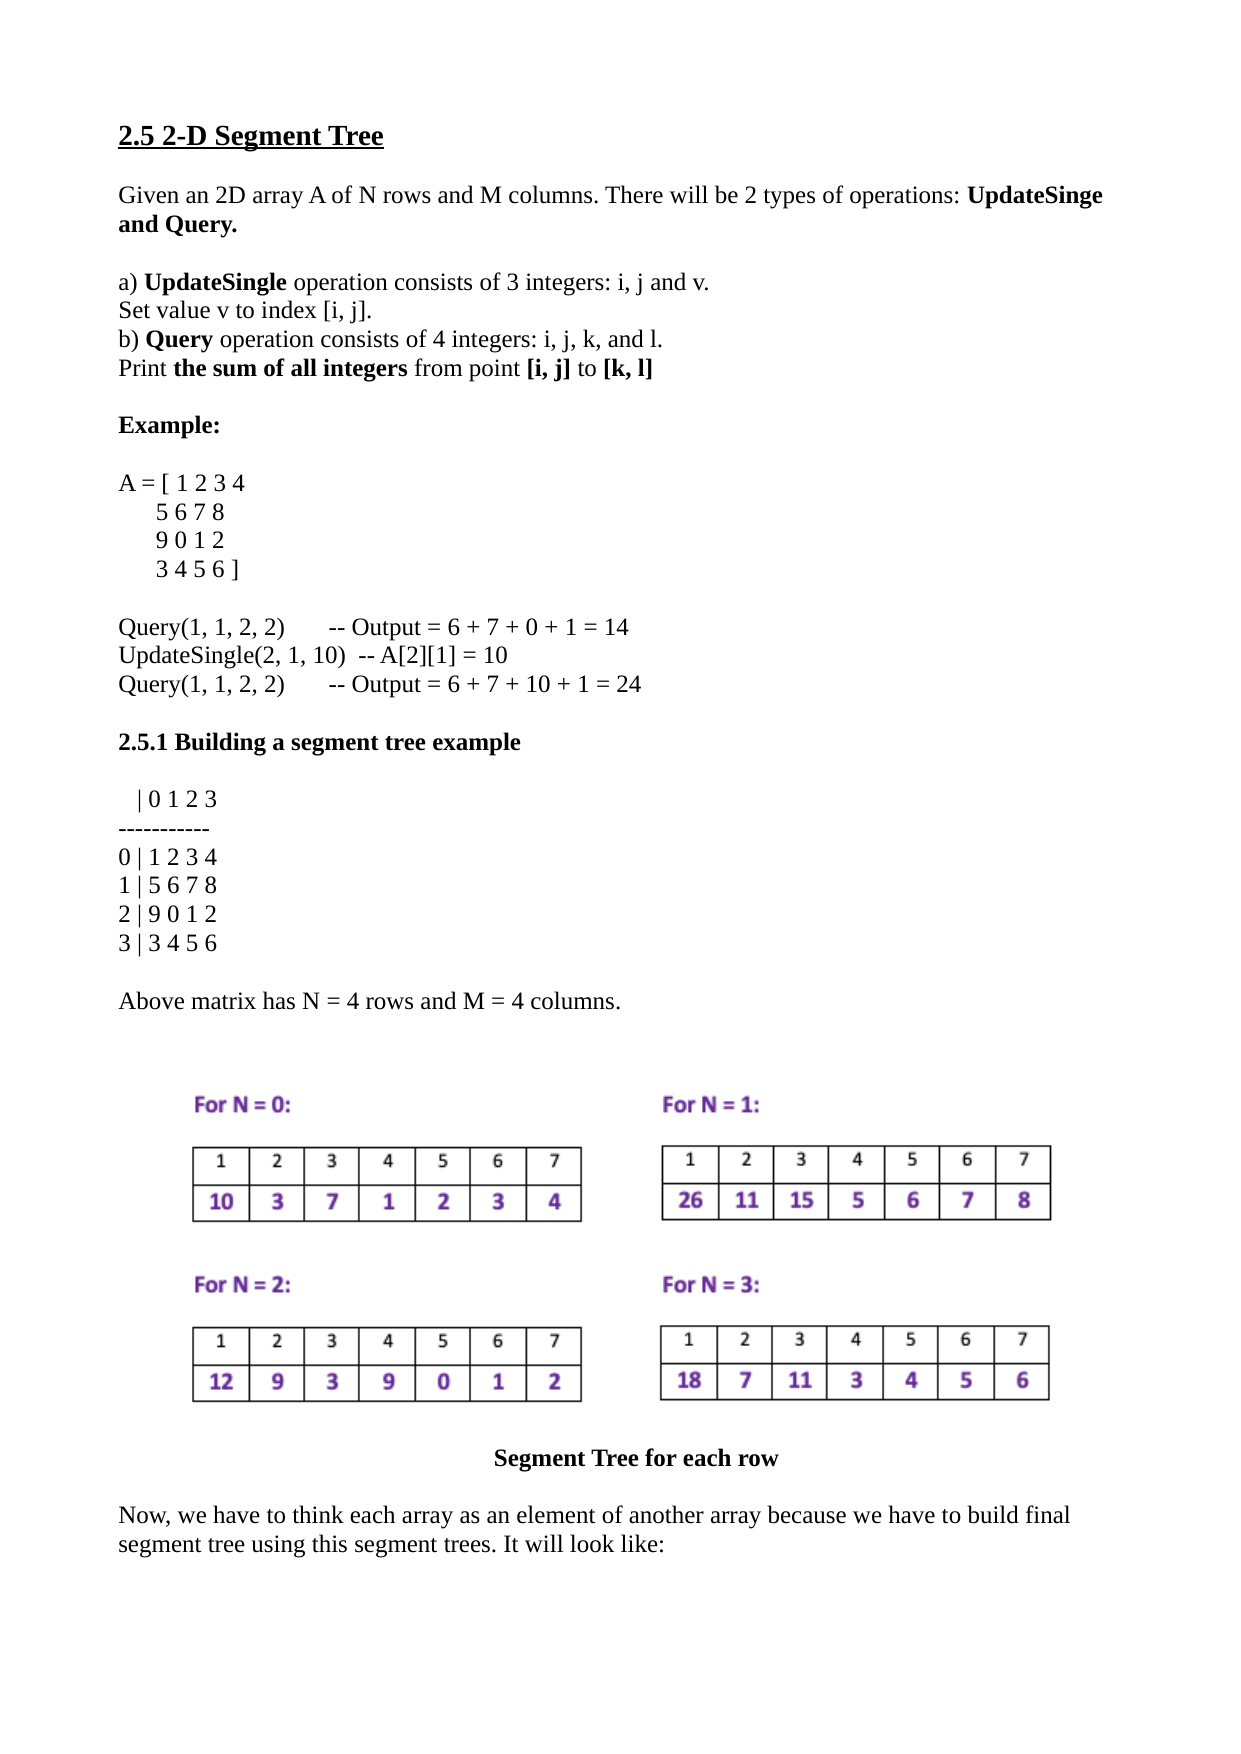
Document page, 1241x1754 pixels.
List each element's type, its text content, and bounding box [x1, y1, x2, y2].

text 5 6 7 8 [118, 497, 1122, 525]
text Set value v to index [i, j]. [118, 295, 1122, 324]
text | 0 1 2 3 [118, 784, 1122, 813]
text 2.5.1 Building a segment tree example [118, 727, 1122, 755]
text a) UpdateSingle operation consists of 3 integers: i, j and v. [118, 267, 1122, 295]
text 2.5 2-D Segment Tree [118, 118, 1122, 152]
text Given an 2D array A of N rows and M columns. There will be 2 types of operations: UpdateSinge and Query. [118, 180, 1122, 238]
picture [155, 1061, 1085, 1443]
text UpdateSingle(2, 1, 10) -- A[2][1] = 10 [118, 640, 1122, 669]
text Above matrix has N = 4 rows and M = 4 columns. [118, 986, 1122, 1015]
text 1 | 5 6 7 8 [118, 870, 1122, 899]
text Query(1, 1, 2, 2) -- Output = 6 + 7 + 10 + 1 = 24 [118, 669, 1122, 698]
text 9 0 1 2 [118, 525, 1122, 554]
text ----------- [118, 813, 1122, 842]
text 3 | 3 4 5 6 [118, 928, 1122, 957]
text Print the sum of all integers from point [i, j] to [k, l] [118, 353, 1122, 382]
text A = [ 1 2 3 4 [118, 468, 1122, 497]
text Query(1, 1, 2, 2) -- Output = 6 + 7 + 0 + 1 = 14 [118, 612, 1122, 640]
text Segment Tree for each row [118, 1044, 1122, 1472]
text Now, we have to think each array as an element of another array because we have to build final segment tree using this segment trees. It will look like: [118, 1500, 1122, 1558]
text Example: [118, 410, 1122, 439]
text 3 4 5 6 ] [118, 554, 1122, 583]
text b) Query operation consists of 4 integers: i, j, k, and l. [118, 324, 1122, 353]
text 2 | 9 0 1 2 [118, 899, 1122, 928]
text 0 | 1 2 3 4 [118, 842, 1122, 870]
